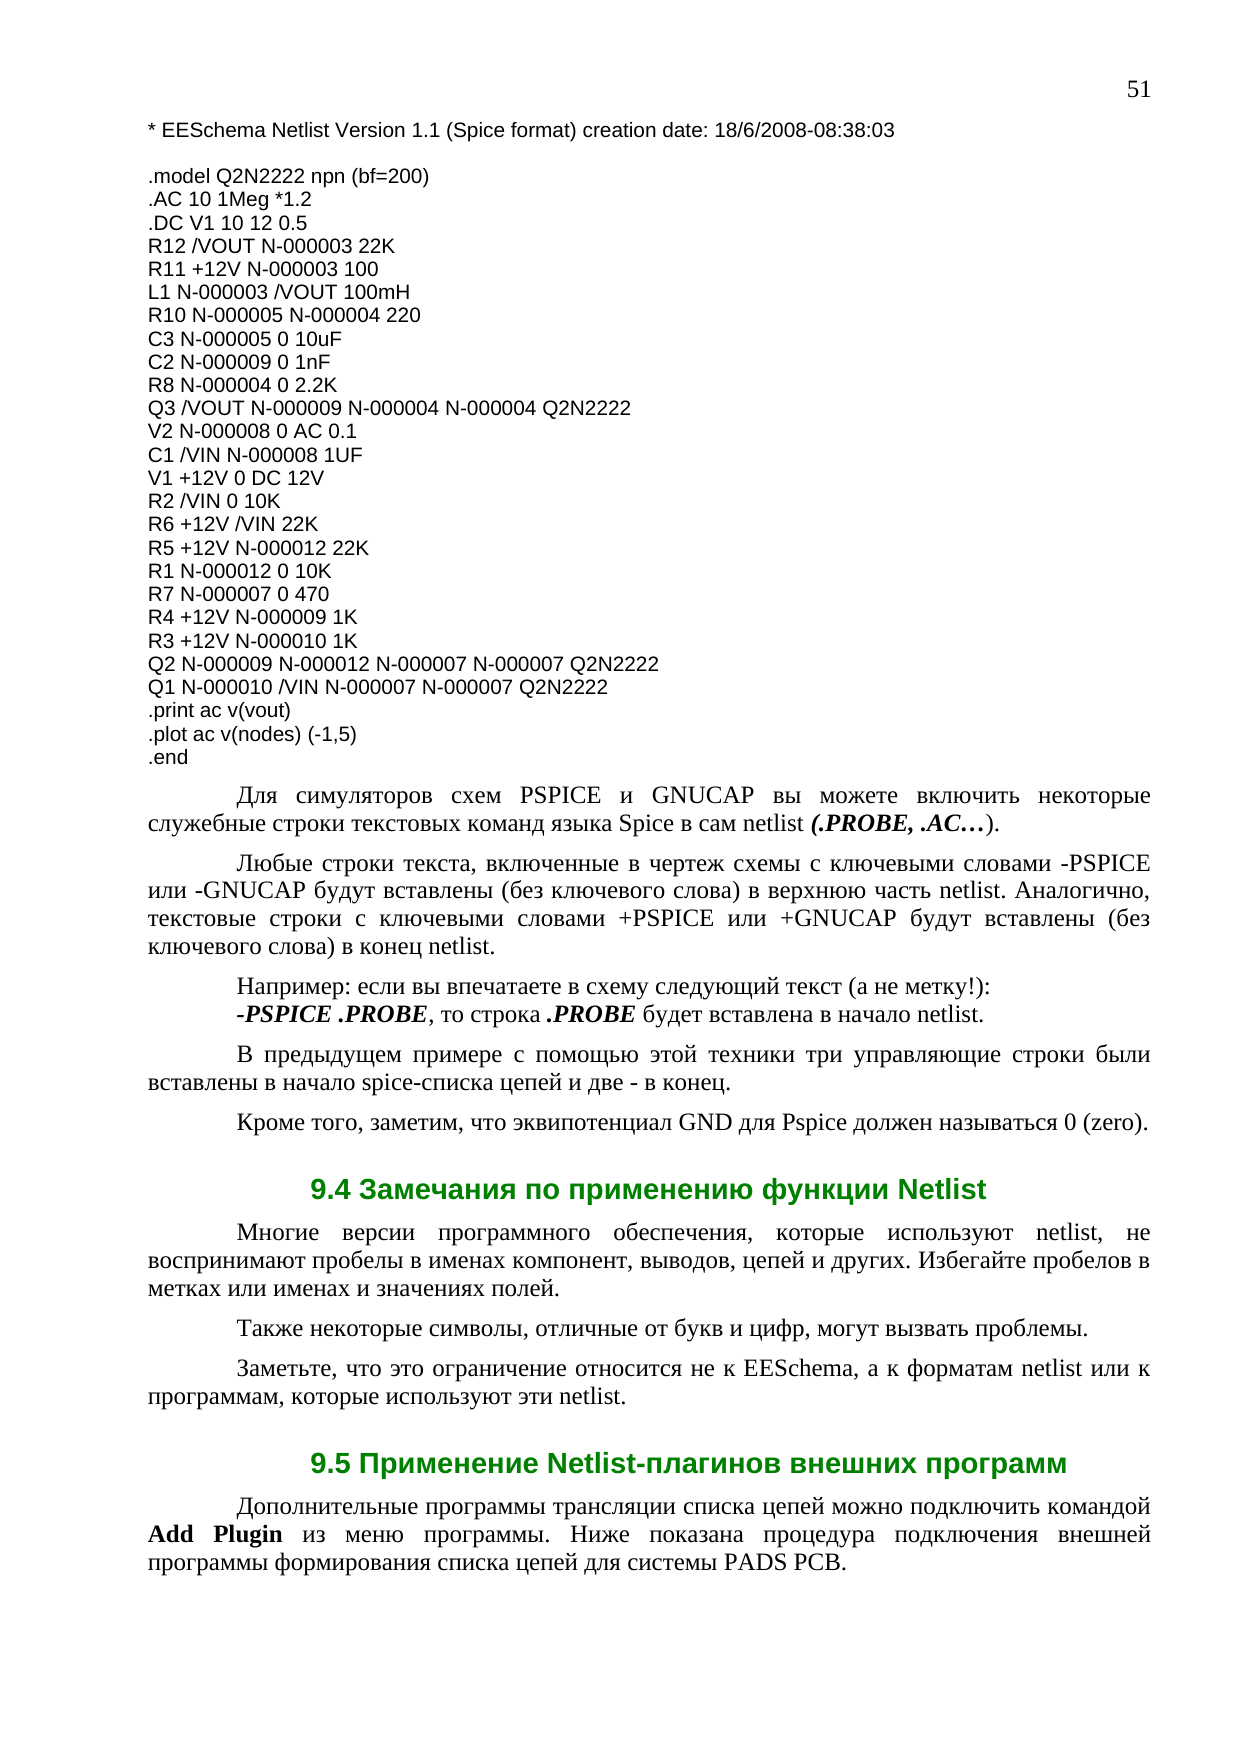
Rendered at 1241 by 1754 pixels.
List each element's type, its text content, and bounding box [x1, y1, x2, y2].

text R3 +12V N-000010 1K [148, 629, 1152, 652]
text Любые строки текста, включенные в чертеж схемы с ключевыми словами -PSPICE или -GNUCAP будут вставлены (без ключевого слова) в верхнюю часть netlist. Аналогично, текстовые строки с ключевыми словами +PSPICE или +GNUCAP будут вставлены (без ключевого слова) в конец netlist. [148, 849, 1152, 960]
subtitle 9.5 Применение Netlist-плагинов внешних программ [236, 1447, 1152, 1480]
text -PSPICE .PROBE, то строка .PROBE будет вставлена в начало netlist. [148, 1000, 1152, 1028]
text R6 +12V /VIN 22K [148, 513, 1152, 536]
text Кроме того, заметим, что эквипотенциал GND для Pspice должен называться 0 (zero). [148, 1108, 1152, 1136]
text R4 +12V N-000009 1K [148, 606, 1152, 629]
text R2 /VIN 0 10K [148, 490, 1152, 513]
text R1 N-000012 0 10K [148, 559, 1152, 583]
text V2 N-000008 0 AC 0.1 [148, 420, 1152, 443]
text C3 N-000005 0 10uF [148, 327, 1152, 350]
text R10 N-000005 N-000004 220 [148, 304, 1152, 327]
text Q3 /VOUT N-000009 N-000004 N-000004 Q2N2222 [148, 397, 1152, 420]
text R7 N-000007 0 470 [148, 583, 1152, 606]
text .end [148, 745, 1152, 768]
text Заметьте, что это ограничение относится не к EESchema, а к форматам netlist или к программам, которые используют эти netlist. [148, 1354, 1152, 1410]
text R5 +12V N-000012 22K [148, 536, 1152, 559]
text Например: если вы впечатаете в схему следующий текст (а не метку!): [148, 972, 1152, 1000]
text Также некоторые символы, отличные от букв и цифр, могут вызвать проблемы. [148, 1314, 1152, 1342]
text L1 N-000003 /VOUT 100mH [148, 281, 1152, 304]
text C2 N-000009 0 1nF [148, 350, 1152, 374]
text .print ac v(vout) [148, 699, 1152, 722]
text R8 N-000004 0 2.2K [148, 374, 1152, 397]
text Q2 N-000009 N-000012 N-000007 N-000007 Q2N2222 [148, 652, 1152, 676]
text * EESchema Netlist Version 1.1 (Spice format) creation date: 18/6/2008-08:38:03 [148, 118, 1152, 141]
text V1 +12V 0 DC 12V [148, 467, 1152, 490]
text .AC 10 1Meg *1.2 [148, 188, 1152, 211]
text Q1 N-000010 /VIN N-000007 N-000007 Q2N2222 [148, 676, 1152, 699]
subtitle 9.4 Замечания по применению функции Netlist [236, 1173, 1152, 1206]
text Многие версии программного обеспечения, которые используют netlist, не воспринимают пробелы в именах компонент, выводов, цепей и других. Избегайте пробелов в метках или именах и значениях полей. [148, 1218, 1152, 1302]
text .plot ac v(nodes) (-1,5) [148, 722, 1152, 745]
text R11 +12V N-000003 100 [148, 257, 1152, 281]
text .model Q2N2222 npn (bf=200) [148, 164, 1152, 188]
text Для симуляторов схем PSPICE и GNUCAP вы можете включить некоторые служебные строки текстовых команд языка Spice в сам netlist (.PROBE, .AC…). [148, 781, 1152, 836]
text .DC V1 10 12 0.5 [148, 211, 1152, 234]
text R12 /VOUT N-000003 22K [148, 234, 1152, 257]
text Дополнительные программы трансляции списка цепей можно подключить командой Add Plugin из меню программы. Ниже показана процедура подключения внешней программы формирования списка цепей для системы PADS PCB. [148, 1492, 1152, 1575]
text C1 /VIN N-000008 1UF [148, 443, 1152, 467]
text В предыдущем примере с помощью этой техники три управляющие строки были вставлены в начало spice-списка цепей и две - в конец. [148, 1040, 1152, 1096]
